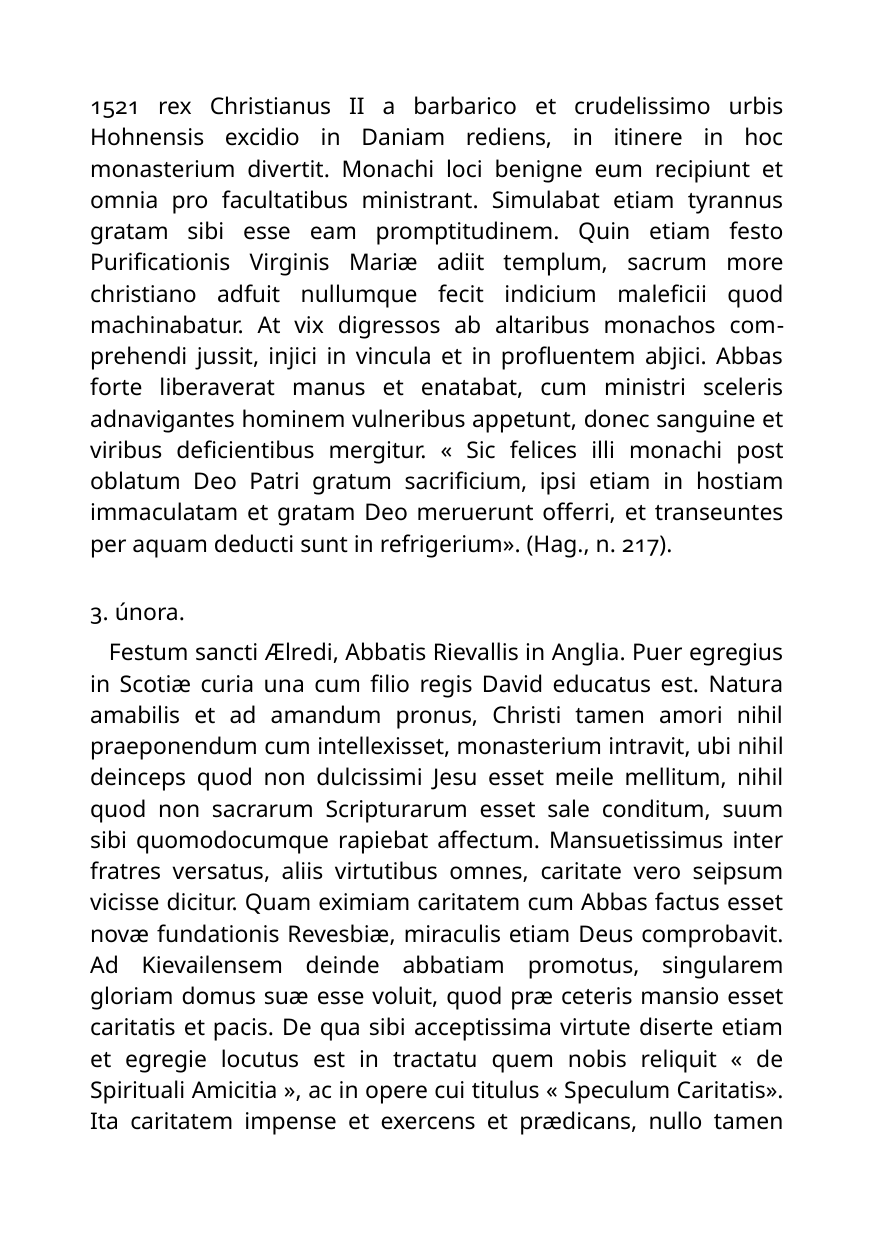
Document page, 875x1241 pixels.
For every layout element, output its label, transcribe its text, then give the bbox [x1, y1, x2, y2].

text Festum sancti Ælredi, Abbatis Rievallis in Anglia. Puer egregius in Scotiæ curia una cum filio regis David educatus est. Natura amabilis et ad amandum pronus, Christi tamen amori nihil praeponendum cum intellexisset, monasterium intravit, ubi nihil deinceps quod non dulcissimi Jesu esset meile mellitum, nihil quod non sacrarum Scripturarum esset sale conditum, suum sibi quomodocumque rapiebat affectum. Mansuetissimus inter fratres versatus, aliis virtutibus omnes, caritate vero seipsum vicisse dicitur. Quam eximiam caritatem cum Abbas factus esset novæ fundationis Revesbiæ, miraculis etiam Deus comprobavit. Ad Kievailensem deinde abbatiam promotus, singularem gloriam domus suæ esse voluit, quod præ ceteris mansio esset caritatis et pacis. De qua sibi acceptissima virtute diserte etiam et egregie locutus est in tractatu quem nobis reliquit « de Spirituali Amicitia », ac in opere cui titulus « Speculum Caritatis». Ita caritatem impense et exercens et prædicans, nullo tamen [90, 636, 784, 1136]
text 1521 rex Christianus II a barbarico et crudelissimo urbis Hohnensis excidio in Daniam rediens, in itinere in hoc monasterium divertit. Monachi loci benigne eum recipiunt et omnia pro facultatibus ministrant. Simulabat etiam tyrannus gratam sibi esse eam promptitudinem. Quin etiam festo Purificationis Virginis Mariæ adiit templum, sacrum more christiano adfuit nullumque fecit indicium maleficii quod machinabatur. At vix digressos ab altaribus monachos com­prehendi jussit, injici in vincula et in profluentem abjici. Abbas forte liberaverat manus et enatabat, cum ministri sceleris adnavigantes hominem vulneribus appetunt, donec sanguine et viribus deficientibus mergitur. « Sic felices illi monachi post oblatum Deo Patri gratum sacrificium, ipsi etiam in hostiam immaculatam et gratam Deo meruerunt offerri, et transeuntes per aquam deducti sunt in refrigerium». (Hag., n. 217). [90, 90, 784, 559]
text 3. února. [90, 596, 784, 627]
